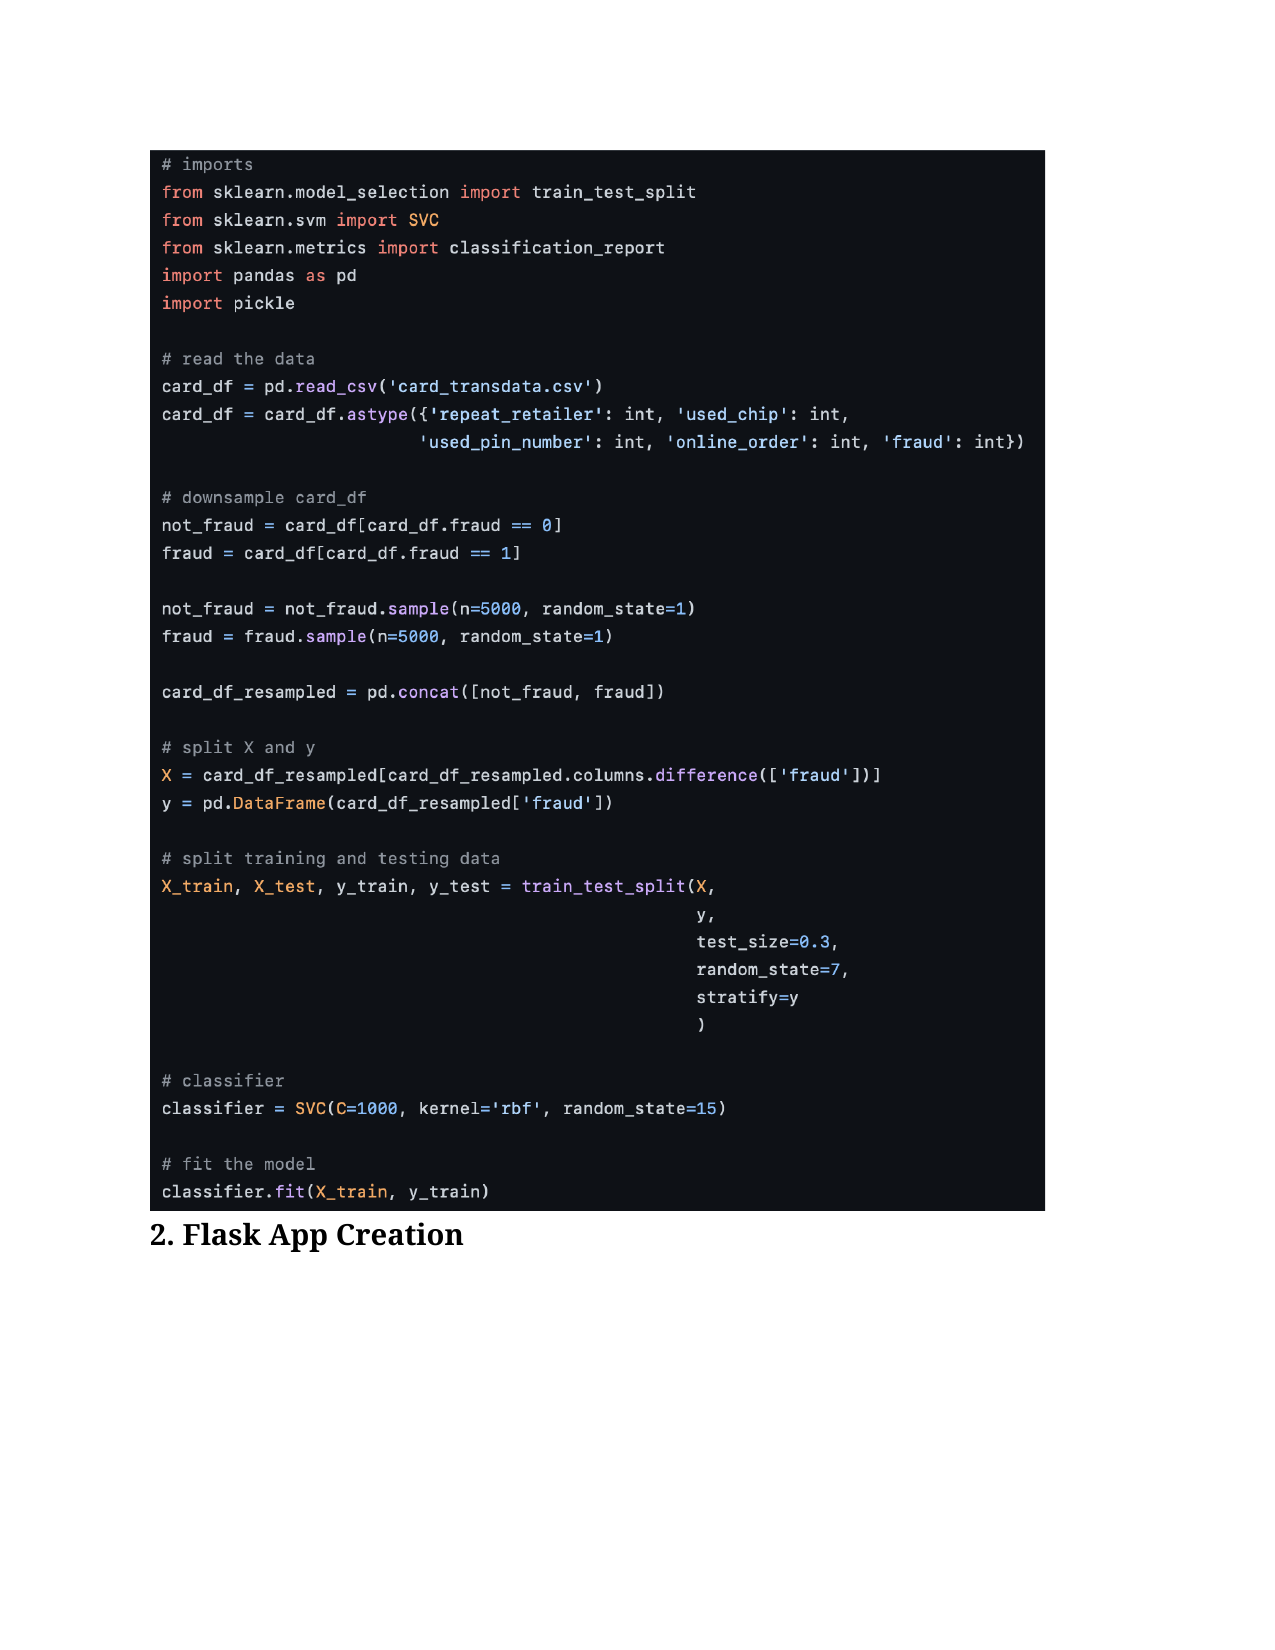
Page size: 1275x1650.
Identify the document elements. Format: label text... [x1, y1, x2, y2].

text 2. Flask App Creation [150, 1214, 1125, 1254]
picture [150, 150, 1046, 1211]
